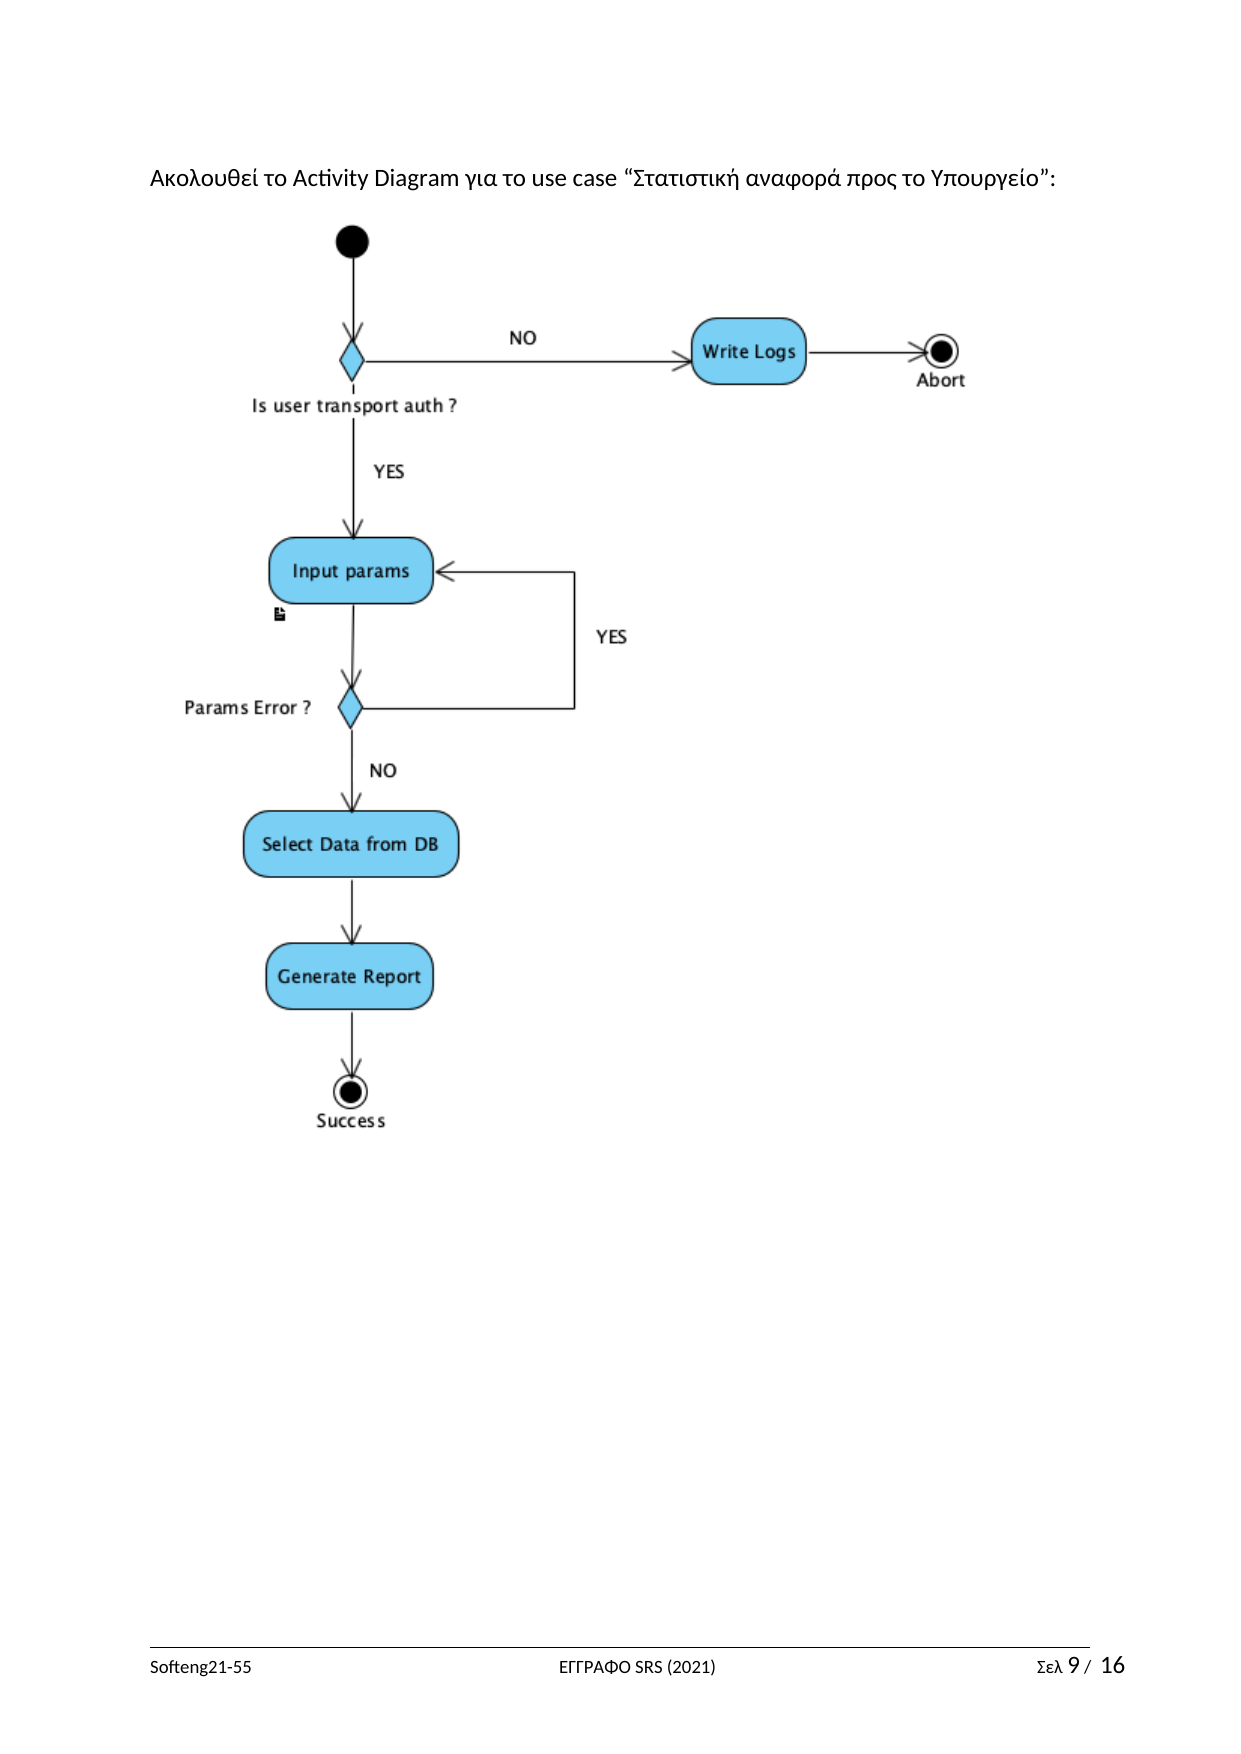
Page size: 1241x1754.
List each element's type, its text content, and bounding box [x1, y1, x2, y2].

text Ακολουθεί το Activity Diagram για το use case “Στατιστική αναφορά προς το Υπουργείο”: [150, 162, 1090, 193]
picture [150, 205, 1001, 1177]
